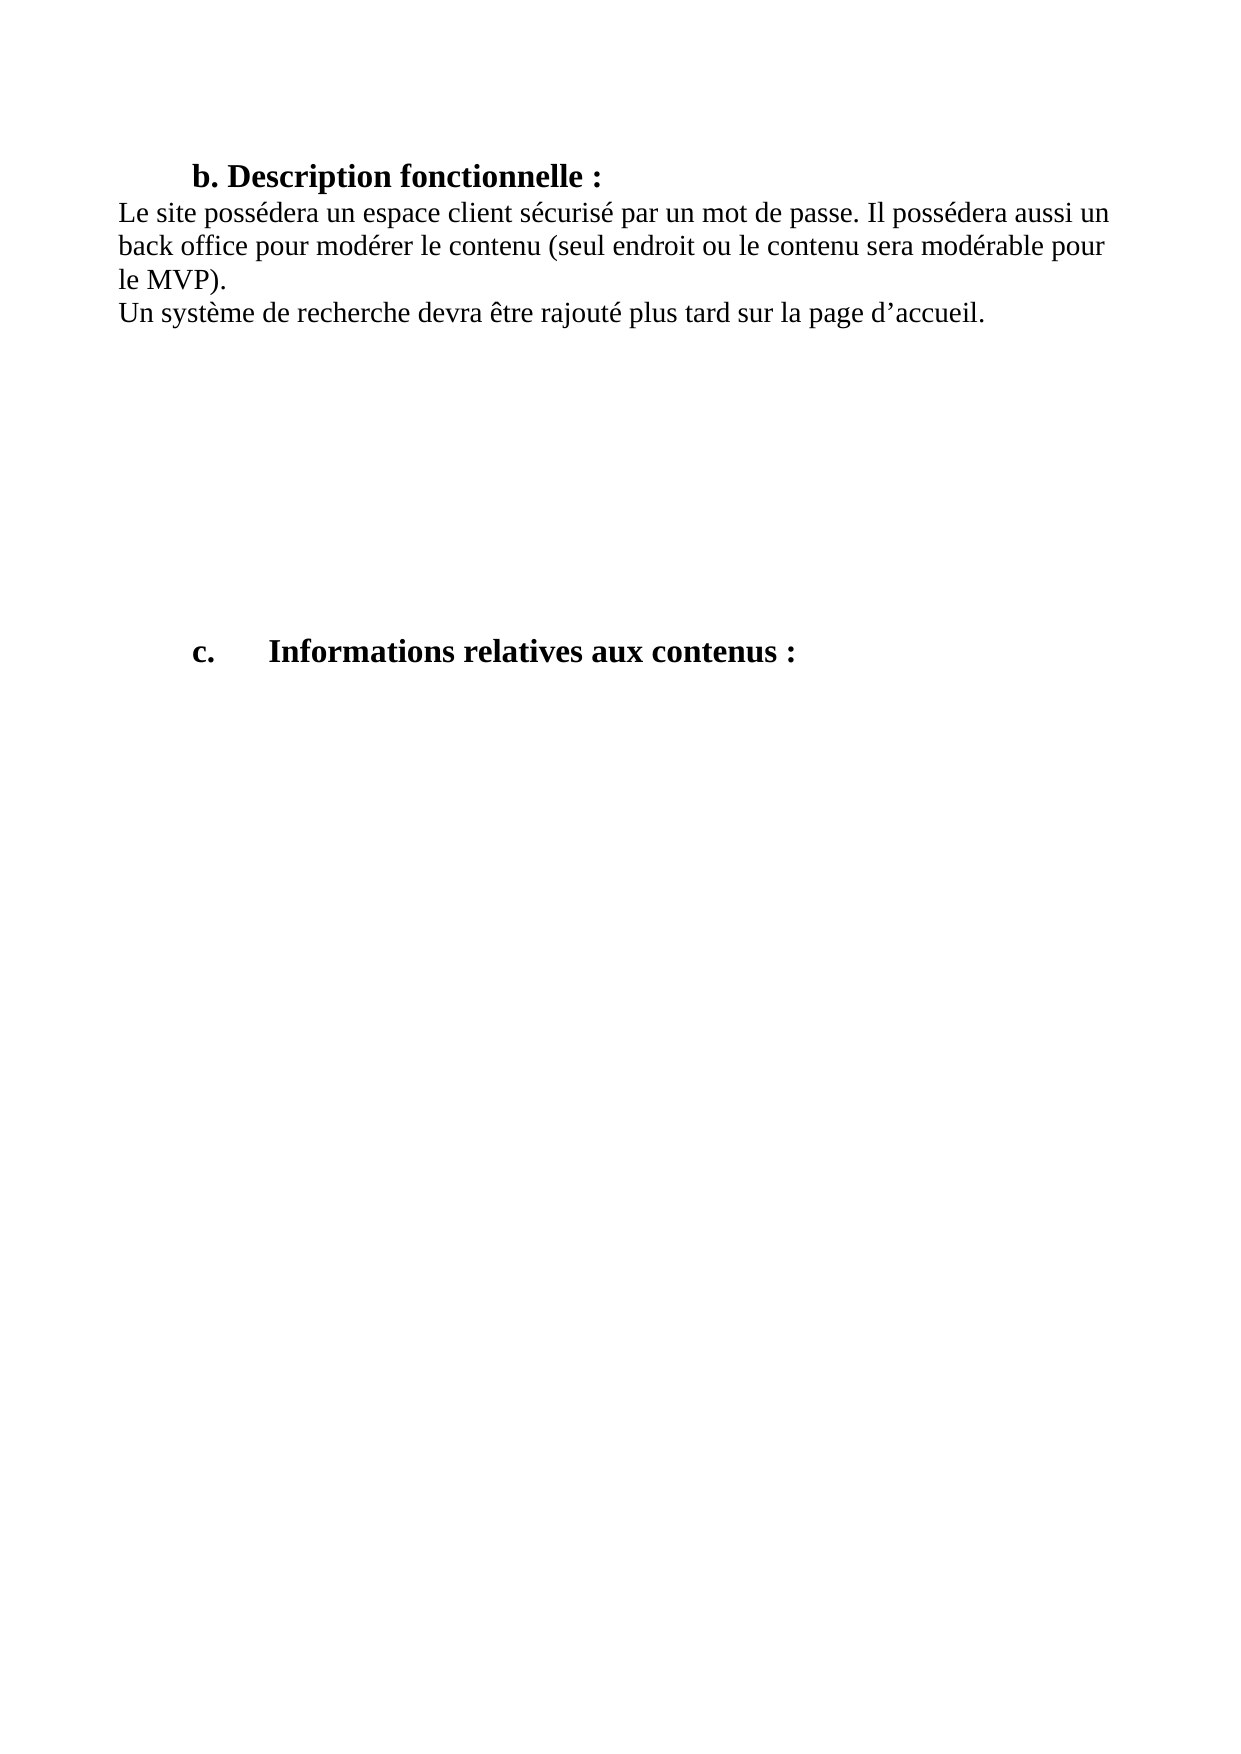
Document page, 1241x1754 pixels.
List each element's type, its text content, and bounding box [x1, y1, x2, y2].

text Le site possédera un espace client sécurisé par un mot de passe. Il possédera aussi un back office pour modérer le contenu (seul endroit ou le contenu sera modérable pour le MVP). [118, 195, 1122, 295]
list Informations relatives aux contenus : [118, 631, 1122, 669]
text Un système de recherche devra être rajouté plus tard sur la page d’accueil. [118, 295, 1122, 329]
text b. Description fonctionnelle : [118, 156, 1122, 195]
